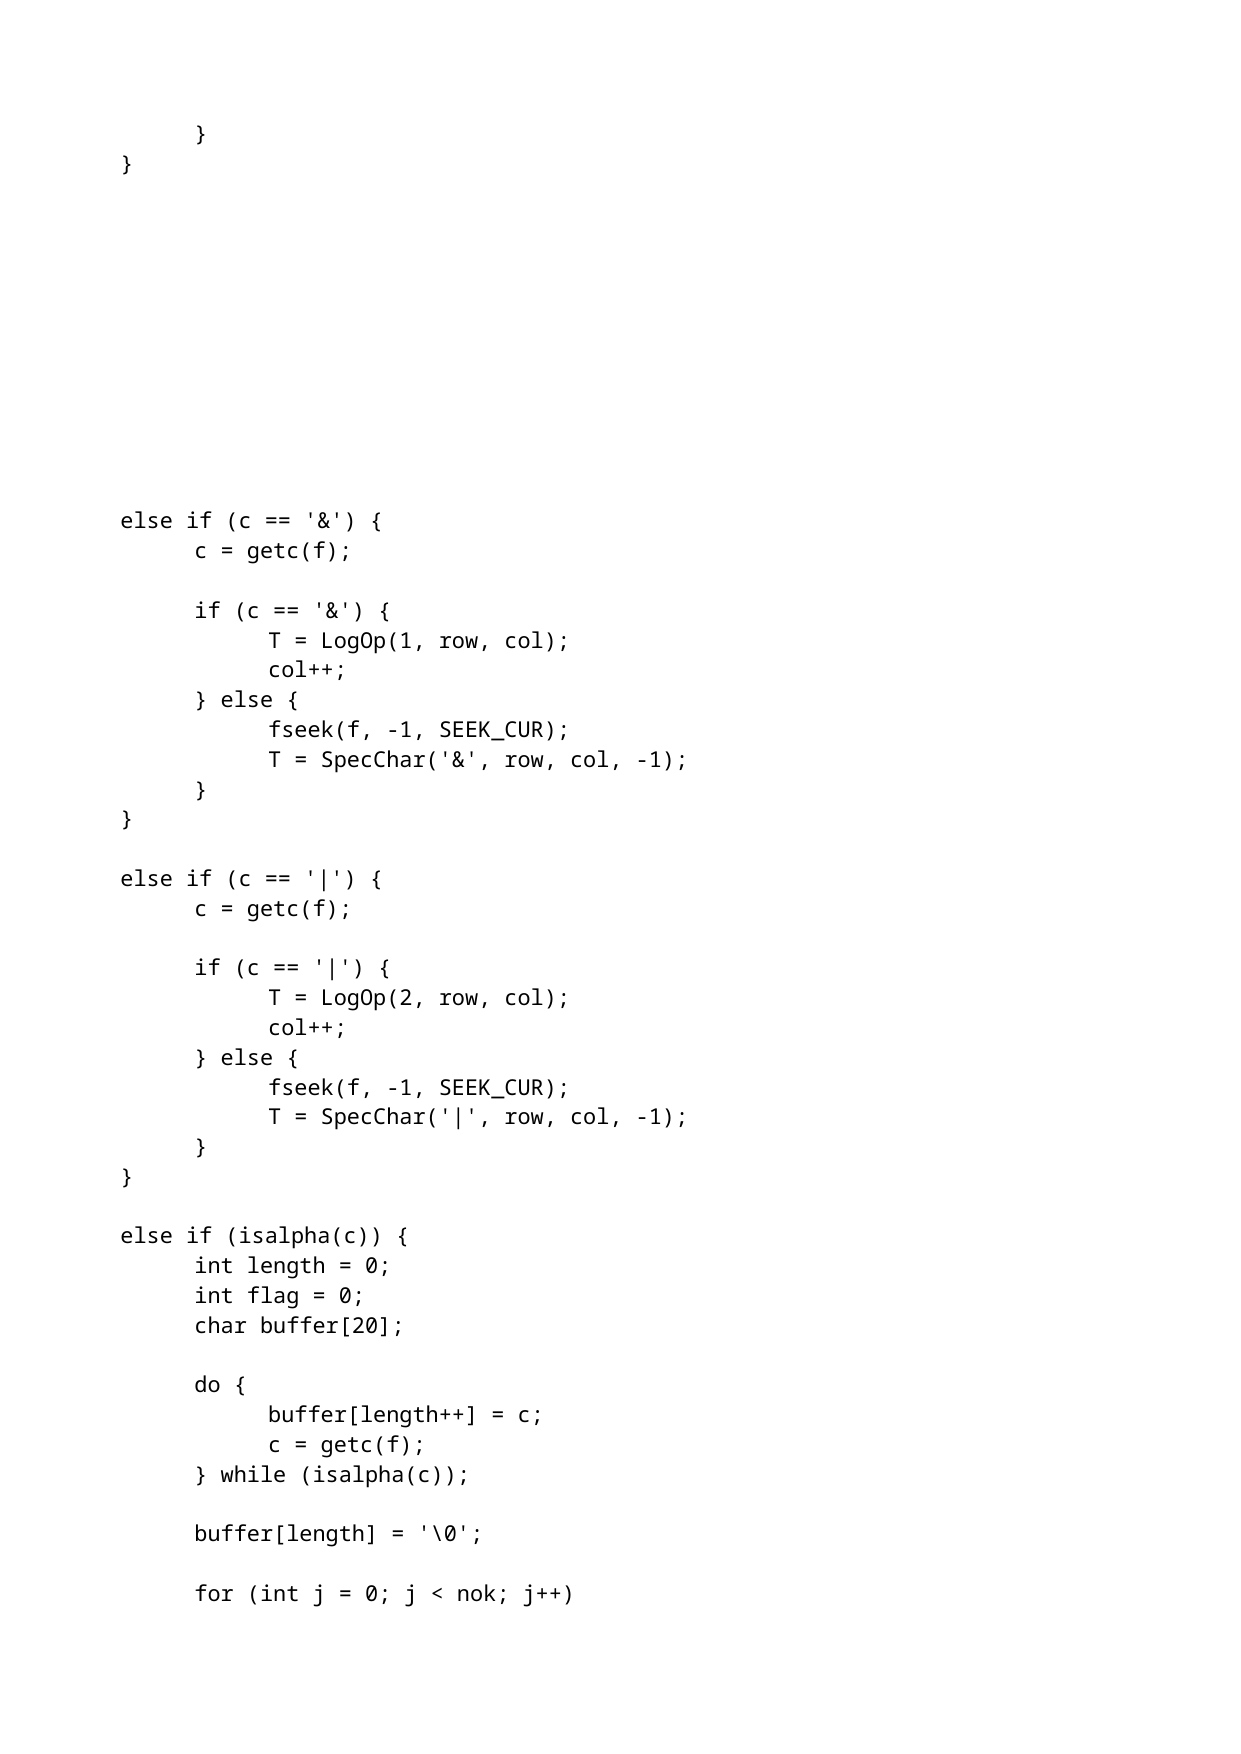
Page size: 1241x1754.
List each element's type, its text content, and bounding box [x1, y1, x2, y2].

text c = getc(f); [46, 893, 1198, 922]
text else if (isalpha(c)) { [46, 1220, 1198, 1250]
text c = getc(f); [46, 1429, 1198, 1459]
text } [46, 803, 1198, 833]
text T = LogOp(1, row, col); [46, 624, 1198, 654]
text T = SpecChar('&', row, col, -1); [46, 744, 1198, 773]
text if (c == '&') { [46, 595, 1198, 624]
text int length = 0; [46, 1250, 1198, 1280]
text } [46, 148, 1198, 178]
text buffer[length] = '\0'; [46, 1518, 1198, 1548]
text do { [46, 1369, 1198, 1399]
text } else { [46, 1042, 1198, 1071]
text c = getc(f); [46, 535, 1198, 565]
text } [46, 118, 1198, 148]
text col++; [46, 1012, 1198, 1042]
text T = LogOp(2, row, col); [46, 982, 1198, 1012]
text } else { [46, 684, 1198, 714]
text int flag = 0; [46, 1280, 1198, 1310]
text buffer[length++] = c; [46, 1399, 1198, 1429]
text } [46, 773, 1198, 803]
text if (c == '|') { [46, 952, 1198, 982]
text T = SpecChar('|', row, col, -1); [46, 1101, 1198, 1131]
text else if (c == '|') { [46, 863, 1198, 893]
text fseek(f, -1, SEEK_CUR); [46, 1071, 1198, 1101]
text else if (c == '&') { [46, 505, 1198, 535]
text col++; [46, 654, 1198, 684]
text } while (isalpha(c)); [46, 1459, 1198, 1488]
text fseek(f, -1, SEEK_CUR); [46, 714, 1198, 744]
text for (int j = 0; j < nok; j++) [46, 1578, 1198, 1608]
text char buffer[20]; [46, 1310, 1198, 1339]
text } [46, 1161, 1198, 1191]
text } [46, 1131, 1198, 1161]
